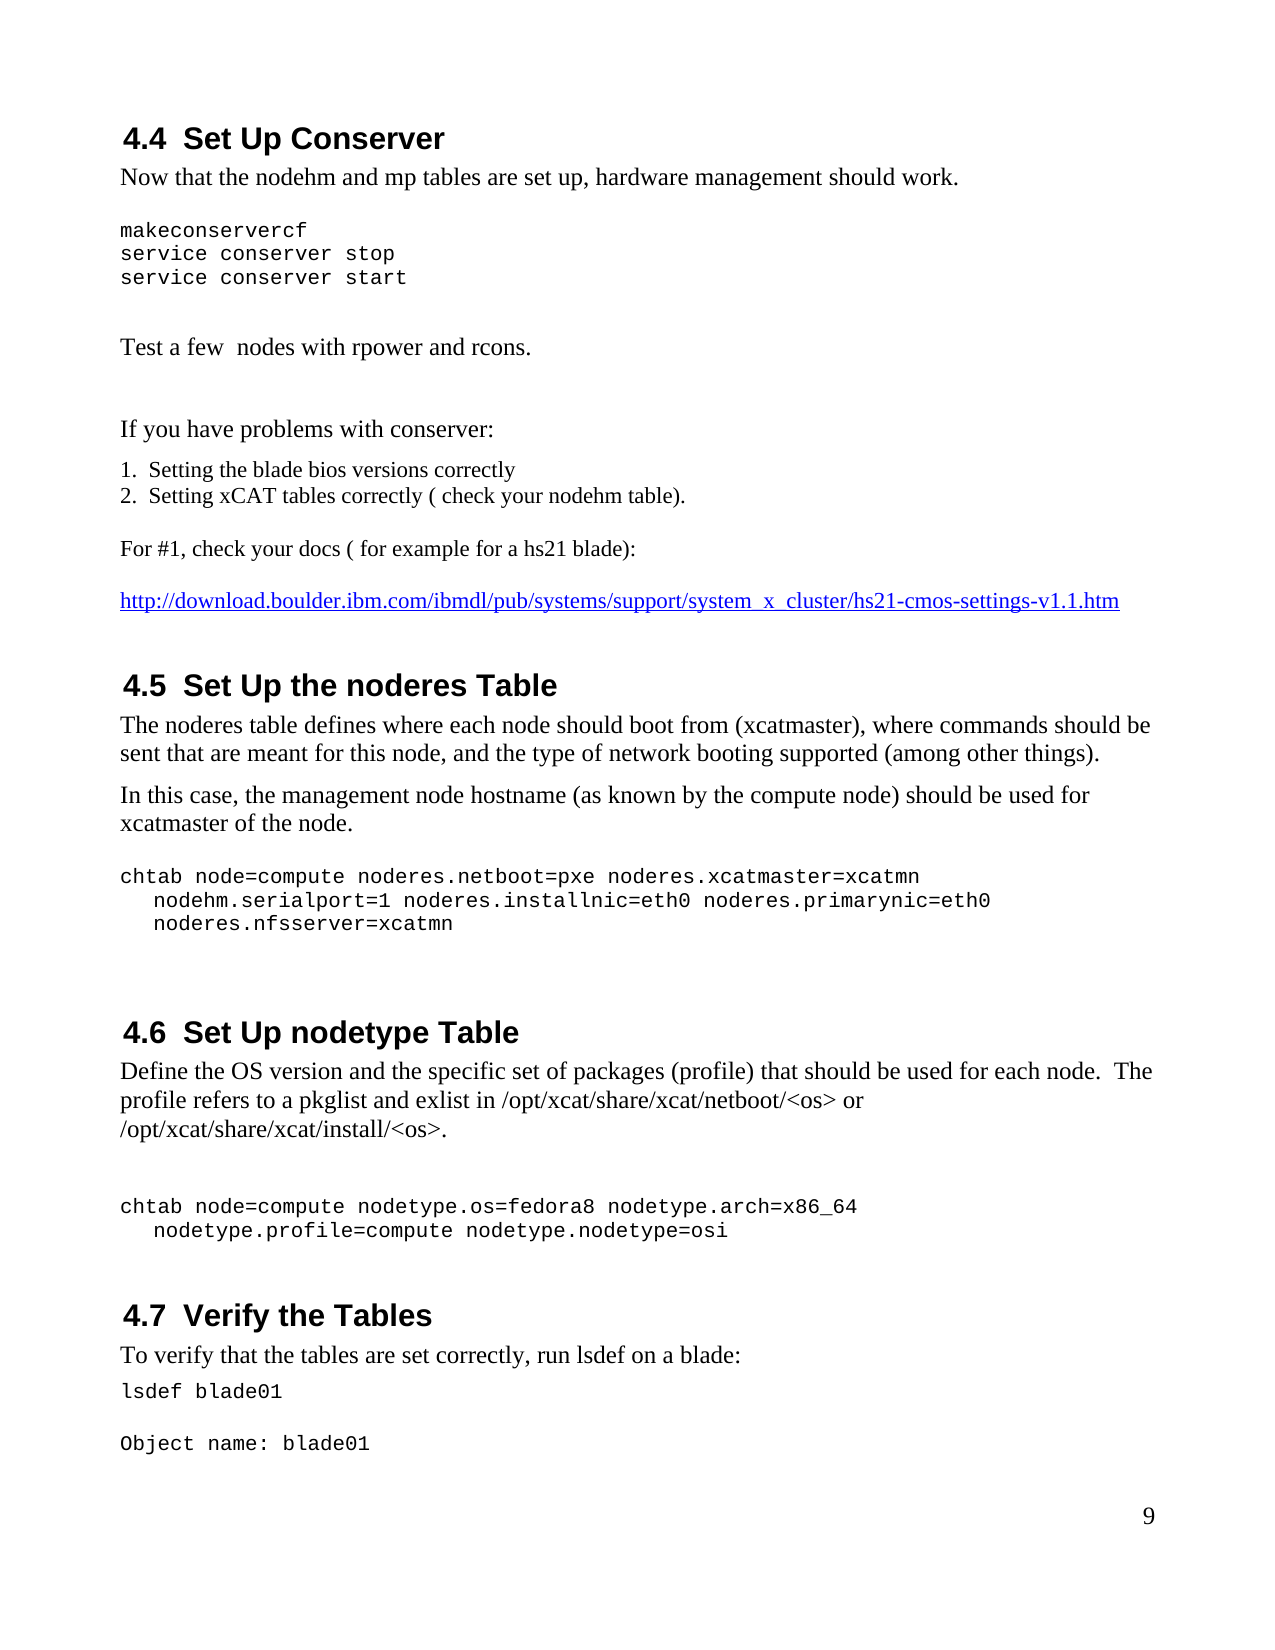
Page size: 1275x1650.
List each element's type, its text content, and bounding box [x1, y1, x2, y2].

text makeconservercf [120, 220, 1155, 243]
text The noderes table defines where each node should boot from (xcatmaster), where commands should be sent that are meant for this node, and the type of network booting supported (among other things). [120, 710, 1155, 767]
text service conserver stop [120, 243, 1155, 267]
text lsdef blade01 [120, 1381, 1155, 1404]
text service conserver start [120, 267, 1155, 291]
text In this case, the management node hostname (as known by the compute node) should be used for xcatmaster of the node. [120, 780, 1155, 837]
text Now that the nodehm and mp tables are set up, hardware management should work. [120, 162, 1155, 191]
subtitle Set Up Conserver [123, 120, 1155, 156]
text Test a few nodes with rpower and rcons. [120, 332, 1155, 361]
subtitle Set Up nodetype Table [123, 1014, 1155, 1050]
text 1. Setting the blade bios versions correctly 2. Setting xCAT tables correctly ( check your nodehm table). For #1, check your docs ( for example for a hs21 blade): http://download.boulder.ibm.com/ibmdl/pub/systems/support/system_x_cluster/hs21-cmos-settings-v1.1.htm [120, 456, 1155, 614]
subtitle Verify the Tables [123, 1297, 1155, 1333]
text Object name: blade01 [120, 1433, 1155, 1457]
text chtab node=compute noderes.netboot=pxe noderes.xcatmaster=xcatmn nodehm.serialport=1 noderes.installnic=eth0 noderes.primarynic=eth0 noderes.nfsserver=xcatmn [120, 866, 1155, 937]
text Define the OS version and the specific set of packages (profile) that should be used for each node. The profile refers to a pkglist and exlist in /opt/xcat/share/xcat/netboot/<os> or /opt/xcat/share/xcat/install/<os>. [120, 1056, 1155, 1143]
text chtab node=compute nodetype.os=fedora8 nodetype.arch=x86_64 nodetype.profile=compute nodetype.nodetype=osi [120, 1196, 1155, 1244]
subtitle Set Up the noderes Table [123, 667, 1155, 703]
text To verify that the tables are set correctly, run lsdef on a blade: [120, 1340, 1155, 1368]
text If you have problems with conserver: [120, 414, 1155, 443]
